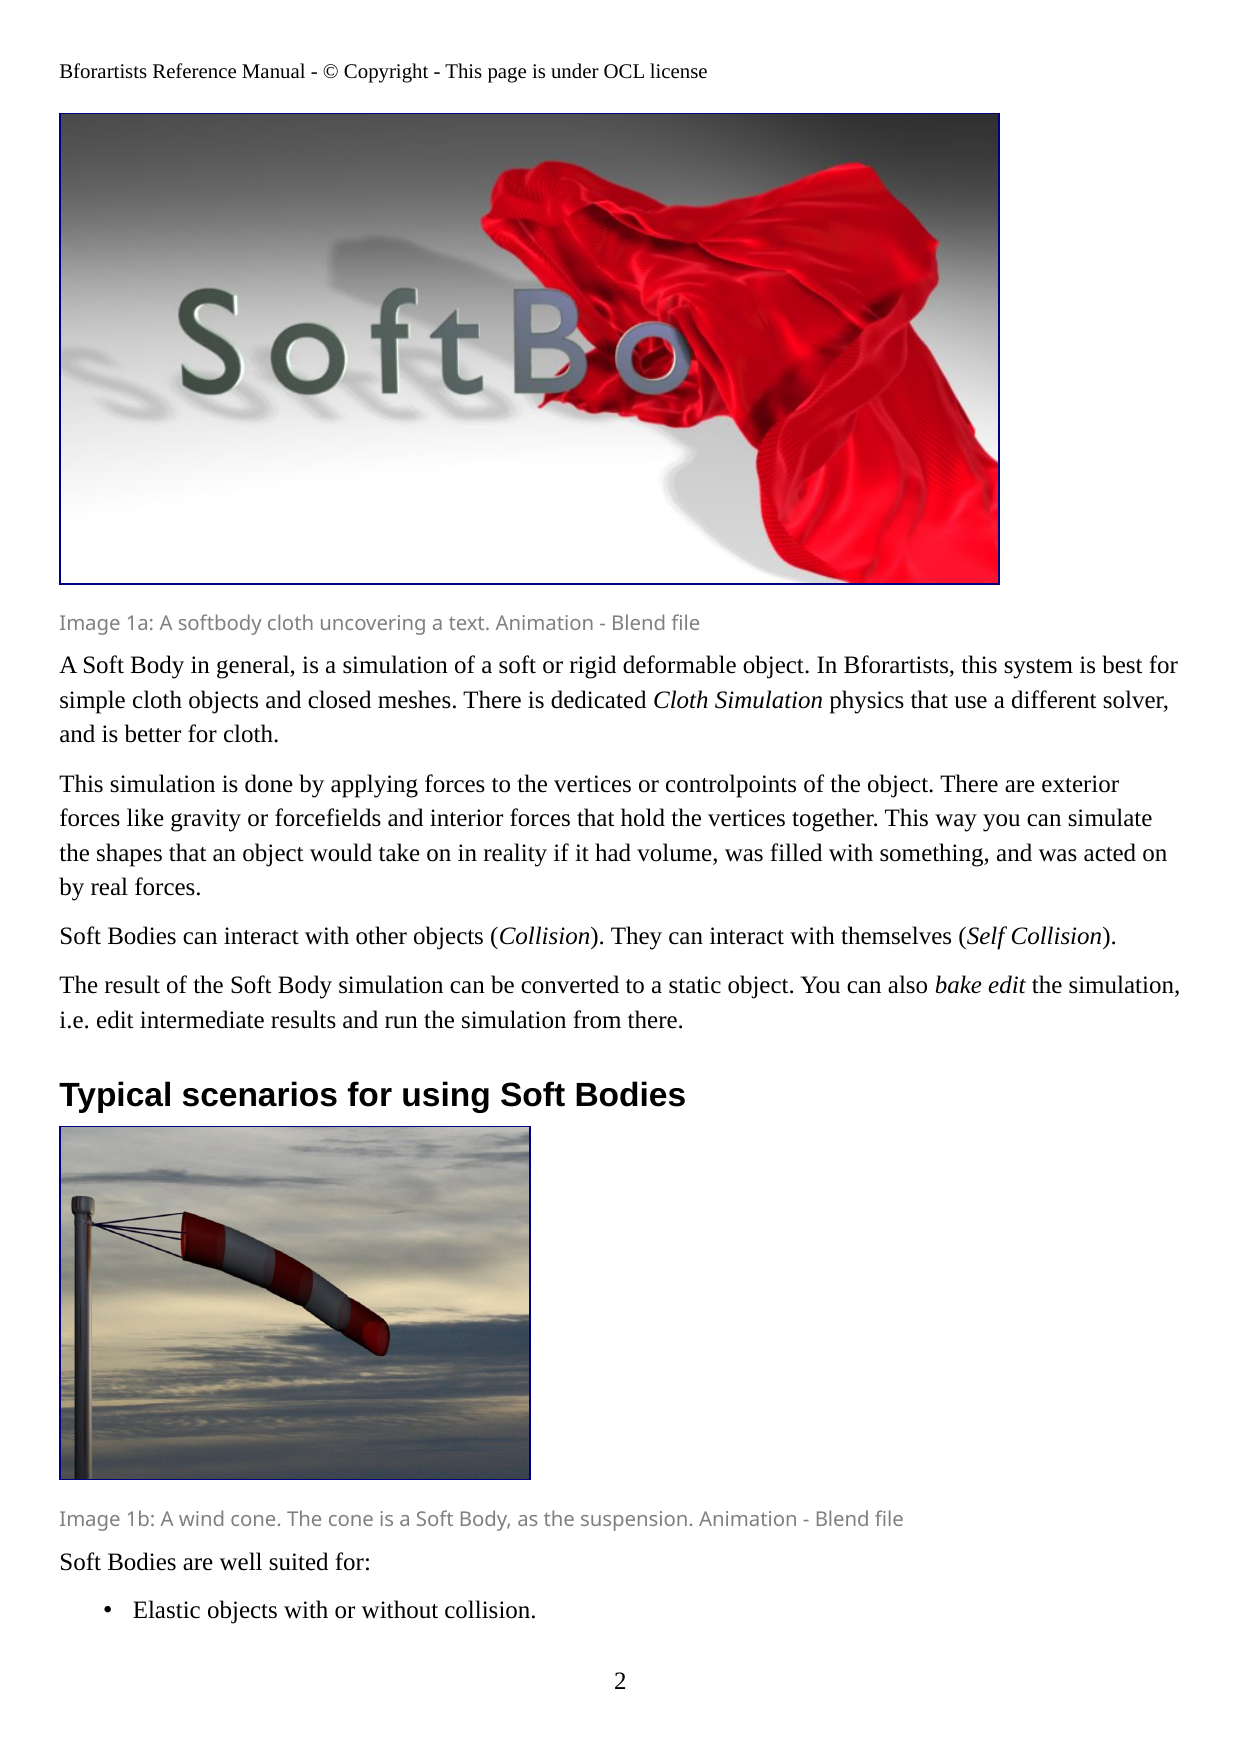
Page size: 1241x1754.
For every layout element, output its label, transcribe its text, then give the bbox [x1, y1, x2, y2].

text Soft Bodies are well suited for: [59, 1547, 1181, 1575]
picture [61, 1127, 529, 1479]
list Elastic objects with or without collision. [103, 1596, 1181, 1624]
text A Soft Body in general, is a simulation of a soft or rigid deformable object. In Bforartists, this system is best for simple cloth objects and closed meshes. There is dedicated Cloth Simulation physics that use a different solver, and is better for cloth. [59, 651, 1181, 748]
subtitle Typical scenarios for using Soft Bodies [59, 1074, 1181, 1113]
text Image 1a: A softbody cloth uncovering a text. Animation - Blend file [59, 605, 1181, 636]
text Image 1b: A wind cone. The cone is a Soft Body, as the suspension. Animation - Blend file [59, 1501, 1181, 1532]
picture [61, 114, 998, 583]
text This simulation is done by applying forces to the vertices or controlpoints of the object. There are exterior forces like gravity or forcefields and interior forces that hold the vertices together. This way you can simulate the shapes that an object would take on in reality if it had volume, was filled with something, and was acted on by real forces. [59, 769, 1181, 901]
text The result of the Soft Body simulation can be converted to a static object. You can also bake edit the simulation, i.e. edit intermediate results and run the simulation from there. [59, 970, 1181, 1033]
text Soft Bodies can interact with other objects (Collision). They can interact with themselves (Self Collision). [59, 921, 1181, 950]
